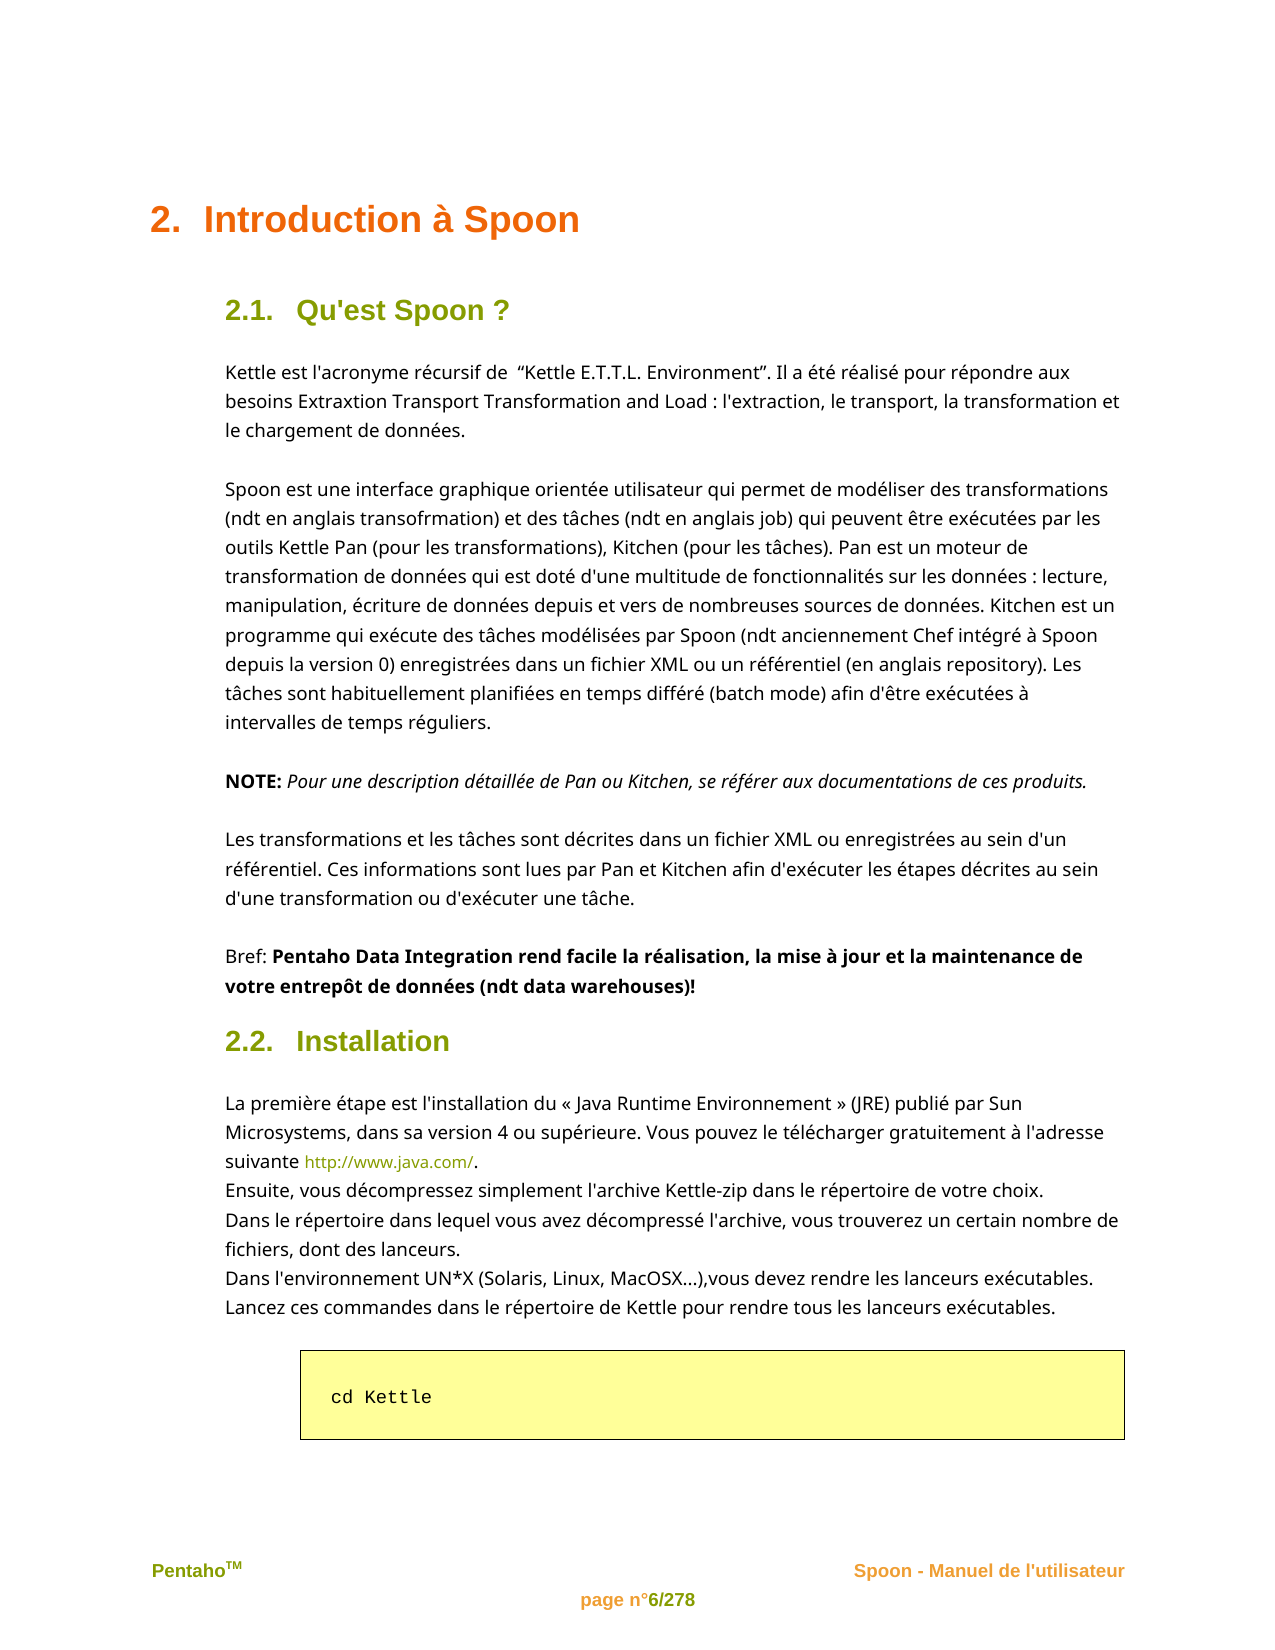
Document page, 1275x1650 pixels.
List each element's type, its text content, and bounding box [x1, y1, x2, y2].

text Kettle est l'acronyme récursif de “Kettle E.T.T.L. Environment”. Il a été réalisé pour répondre aux besoins Extraxtion Transport Transformation and Load : l'extraction, le transport, la transformation et le chargement de données. [225, 356, 1125, 443]
text La première étape est l'installation du « Java Runtime Environnement » (JRE) publié par Sun Microsystems, dans sa version 4 ou supérieure. Vous pouvez le télécharger gratuitement à l'adresse suivante http://www.java.com/. Ensuite, vous décompressez simplement l'archive Kettle-zip dans le répertoire de votre choix. Dans le répertoire dans lequel vous avez décompressé l'archive, vous trouverez un certain nombre de fichiers, dont des lanceurs. Dans l'environnement UN*X (Solaris, Linux, MacOSX...),vous devez rendre les lanceurs exécutables. Lancez ces commandes dans le répertoire de Kettle pour rendre tous les lanceurs exécutables. [225, 1087, 1125, 1320]
subtitle Qu'est Spoon ? [225, 297, 1125, 326]
text Les transformations et les tâches sont décrites dans un fichier XML ou enregistrées au sein d'un référentiel. Ces informations sont lues par Pan et Kitchen afin d'exécuter les étapes décrites au sein d'une transformation ou d'exécuter une tâche. [225, 823, 1125, 911]
text Bref: Pentaho Data Integration rend facile la réalisation, la mise à jour et la maintenance de votre entrepôt de données (ndt data warehouses)! [225, 941, 1125, 999]
text NOTE: Pour une description détaillée de Pan ou Kitchen, se référer aux documentations de ces produits. [225, 765, 1125, 794]
text cd Kettle [301, 1351, 1124, 1439]
subtitle Introduction à Spoon [150, 209, 1125, 238]
text Spoon est une interface graphique orientée utilisateur qui permet de modéliser des transformations (ndt en anglais transofrmation) et des tâches (ndt en anglais job) qui peuvent être exécutées par les outils Kettle Pan (pour les transformations), Kitchen (pour les tâches). Pan est un moteur de transformation de données qui est doté d'une multitude de fonctionnalités sur les données : lecture, manipulation, écriture de données depuis et vers de nombreuses sources de données. Kitchen est un programme qui exécute des tâches modélisées par Spoon (ndt anciennement Chef intégré à Spoon depuis la version 0) enregistrées dans un fichier XML ou un référentiel (en anglais repository). Les tâches sont habituellement planifiées en temps différé (batch mode) afin d'être exécutées à intervalles de temps réguliers. [225, 473, 1125, 735]
subtitle Installation [225, 1028, 1125, 1057]
